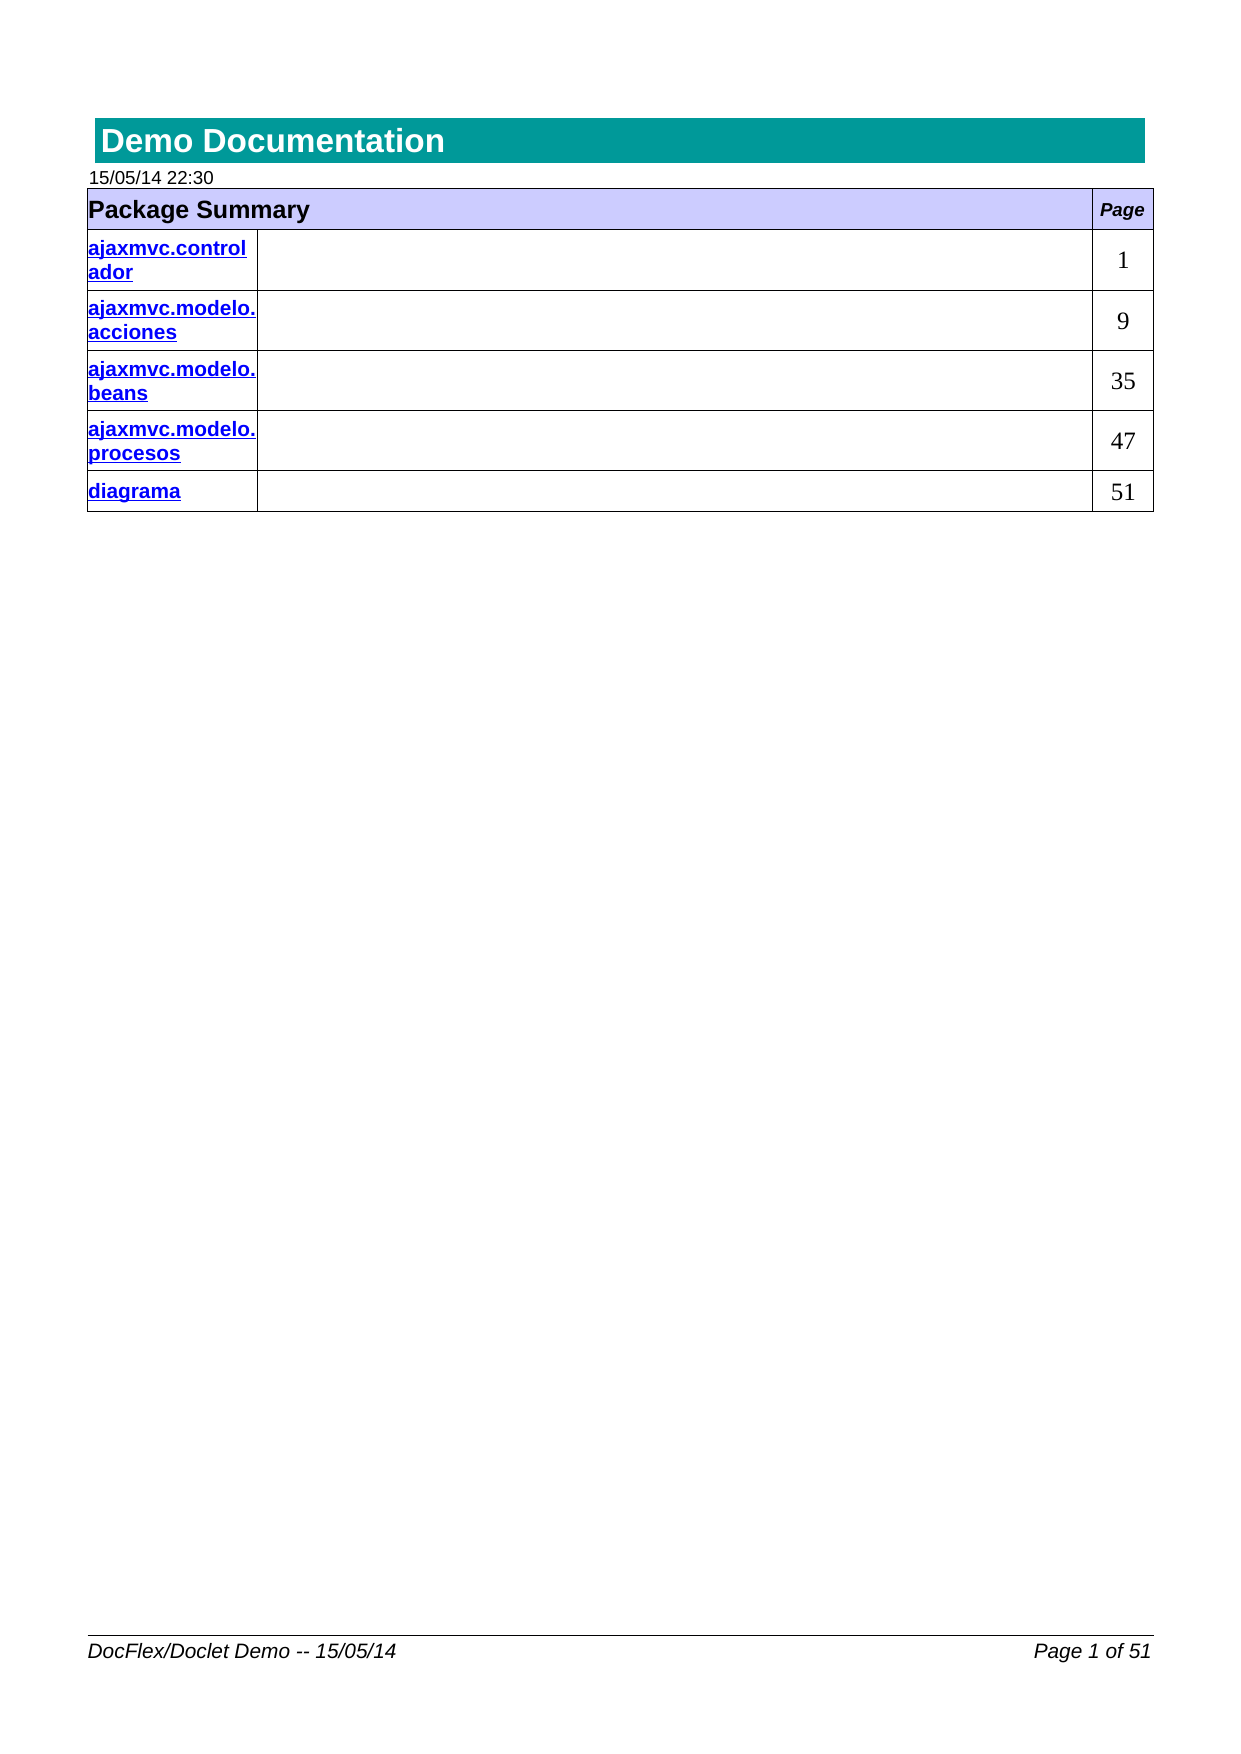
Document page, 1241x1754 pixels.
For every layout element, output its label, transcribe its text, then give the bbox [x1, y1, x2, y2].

table_cell [258, 230, 1092, 289]
subtitle Demo Documentation [96, 120, 1144, 162]
table_cell 34 [1093, 351, 1153, 410]
table_cell 50 [1093, 471, 1153, 511]
table_cell [258, 351, 1092, 410]
text 15/05/14 22:30 [88, 167, 1152, 188]
table_cell [258, 471, 1092, 511]
table_header Page [1093, 189, 1153, 229]
table_cell ajaxmvc.modelo.beans [88, 351, 257, 410]
table_cell 9 [1093, 291, 1153, 350]
table_cell [258, 411, 1092, 470]
table_cell ajaxmvc.modelo.procesos [88, 411, 257, 470]
table_cell diagrama [88, 471, 257, 511]
table_cell [258, 291, 1092, 350]
table_cell 46 [1093, 411, 1153, 470]
table_cell ajaxmvc.modelo.acciones [88, 291, 257, 350]
table_cell ajaxmvc.controlador [88, 230, 257, 289]
table_cell 1 [1093, 230, 1153, 289]
table_header Package Summary [88, 189, 1092, 229]
